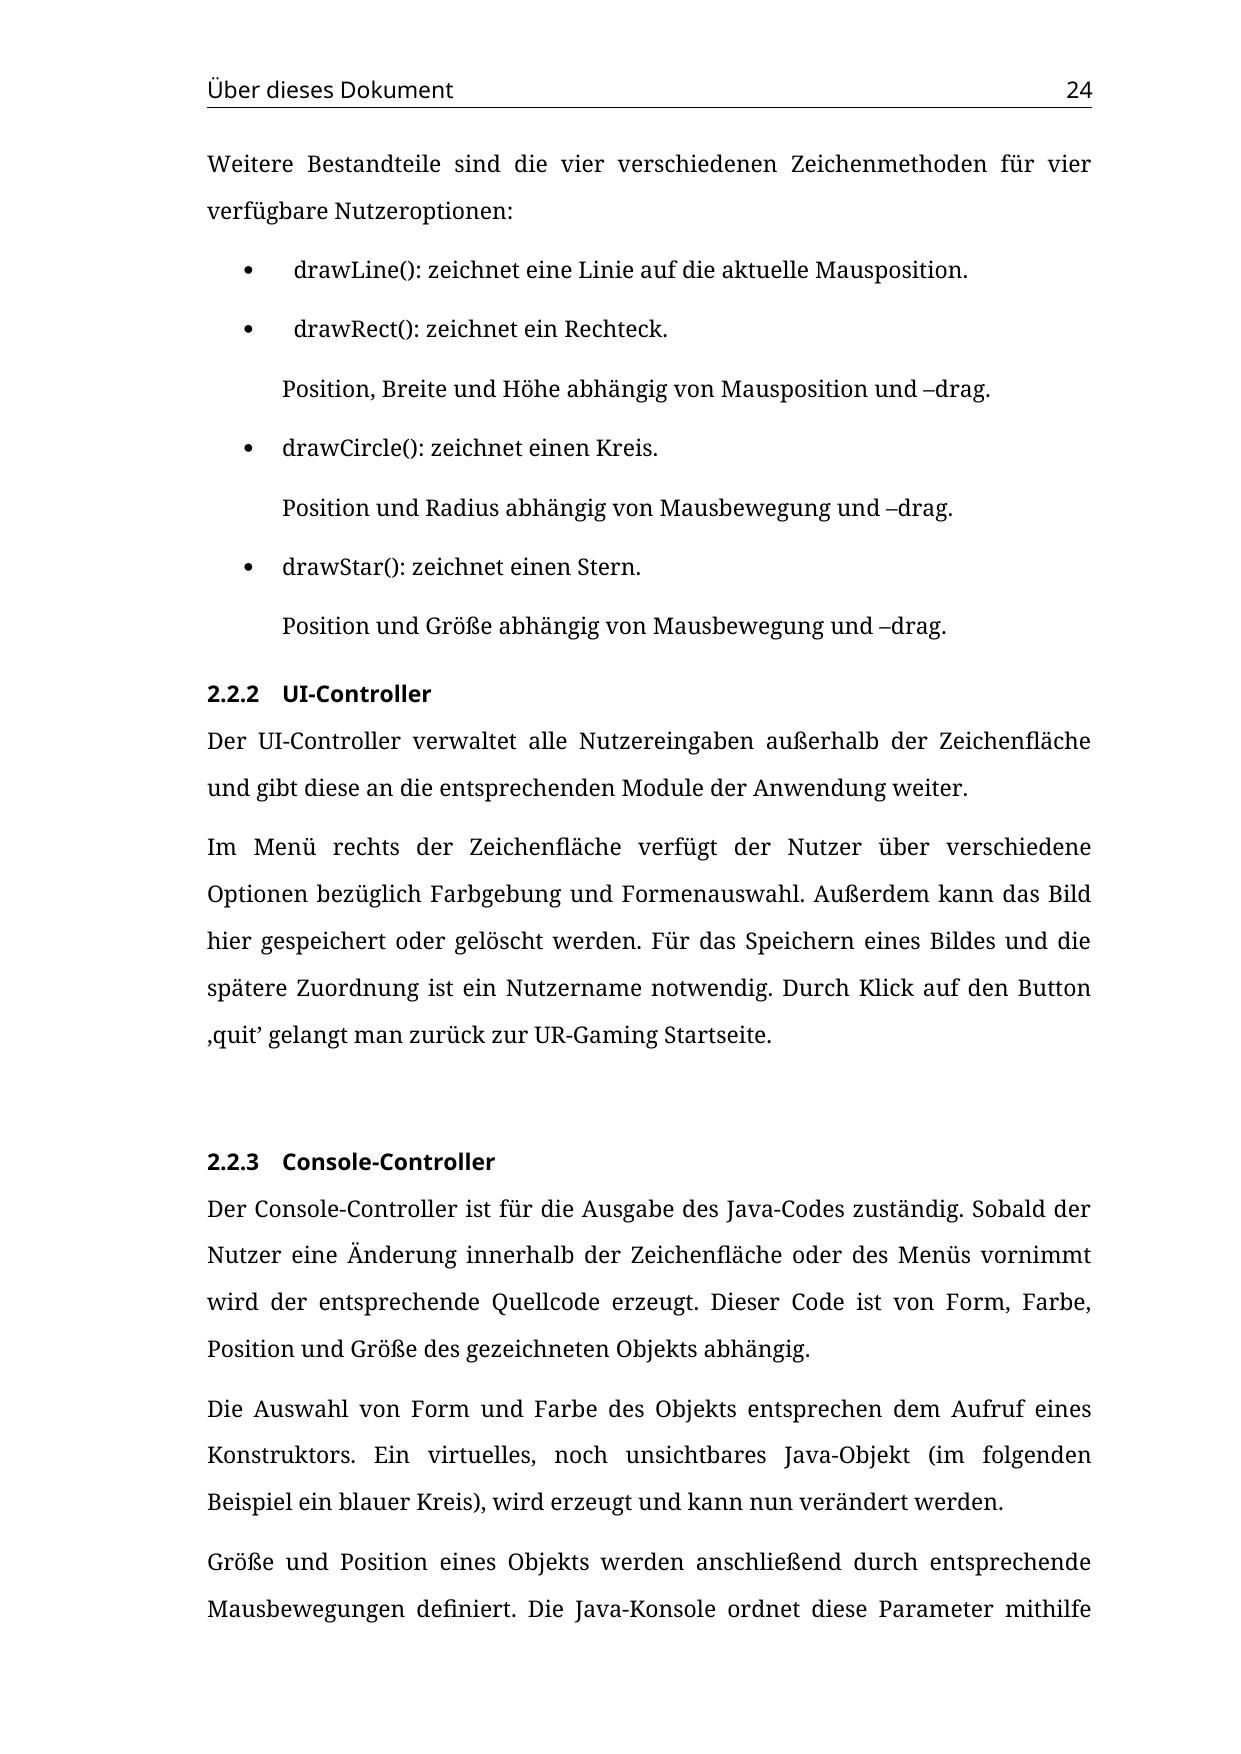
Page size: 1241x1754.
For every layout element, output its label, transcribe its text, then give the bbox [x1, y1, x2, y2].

text Position und Radius abhängig von Mausbewegung und –drag. [282, 491, 1092, 523]
text Die Auswahl von Form und Farbe des Objekts entsprechen dem Aufruf eines Konstruktors. Ein virtuelles, noch unsichtbares Java-Objekt (im folgenden Beispiel ein blauer Kreis), wird erzeugt und kann nun verändert werden. [207, 1392, 1092, 1517]
text Im Menü rechts der Zeichenfläche verfügt der Nutzer über verschiedene Optionen bezüglich Farbgebung und Formenauswahl. Außerdem kann das Bild hier gespeichert oder gelöscht werden. Für das Speichern eines Bildes und die spätere Zuordnung ist ein Nutzername notwendig. Durch Klick auf den Button ‚quit’ gelangt man zurück zur UR-Gaming Startseite. [207, 831, 1092, 1050]
text Position, Breite und Höhe abhängig von Mausposition und –drag. [282, 373, 1092, 404]
text Der UI-Controller verwaltet alle Nutzereingaben außerhalb der Zeichenfläche und gibt diese an die entsprechenden Module der Anwendung weiter. [207, 725, 1092, 803]
subtitle Console-Controller [207, 1146, 1092, 1177]
text Größe und Position eines Objekts werden anschließend durch entsprechende Mausbewegungen definiert. Die Java-Konsole ordnet diese Parameter mithilfe [207, 1546, 1092, 1624]
text Der Console-Controller ist für die Ausgabe des Java-Codes zuständig. Sobald der Nutzer eine Änderung innerhalb der Zeichenfläche oder des Menüs vornimmt wird der entsprechende Quellcode erzeugt. Dieser Code ist von Form, Farbe, Position und Größe des gezeichneten Objekts abhängig. [207, 1192, 1092, 1364]
text Position und Größe abhängig von Mausbewegung und –drag. [282, 610, 1092, 641]
subtitle UI-Controller [207, 678, 1092, 709]
text Weitere Bestandteile sind die vier verschiedenen Zeichenmethoden für vier verfügbare Nutzeroptionen: [207, 148, 1092, 226]
text · drawRect(): zeichnet ein Rechteck. [244, 313, 1092, 344]
text · drawStar(): zeichnet einen Stern. [244, 551, 1092, 582]
text · drawLine(): zeichnet eine Linie auf die aktuelle Mausposition. [244, 254, 1092, 285]
text · drawCircle(): zeichnet einen Kreis. [244, 432, 1092, 463]
